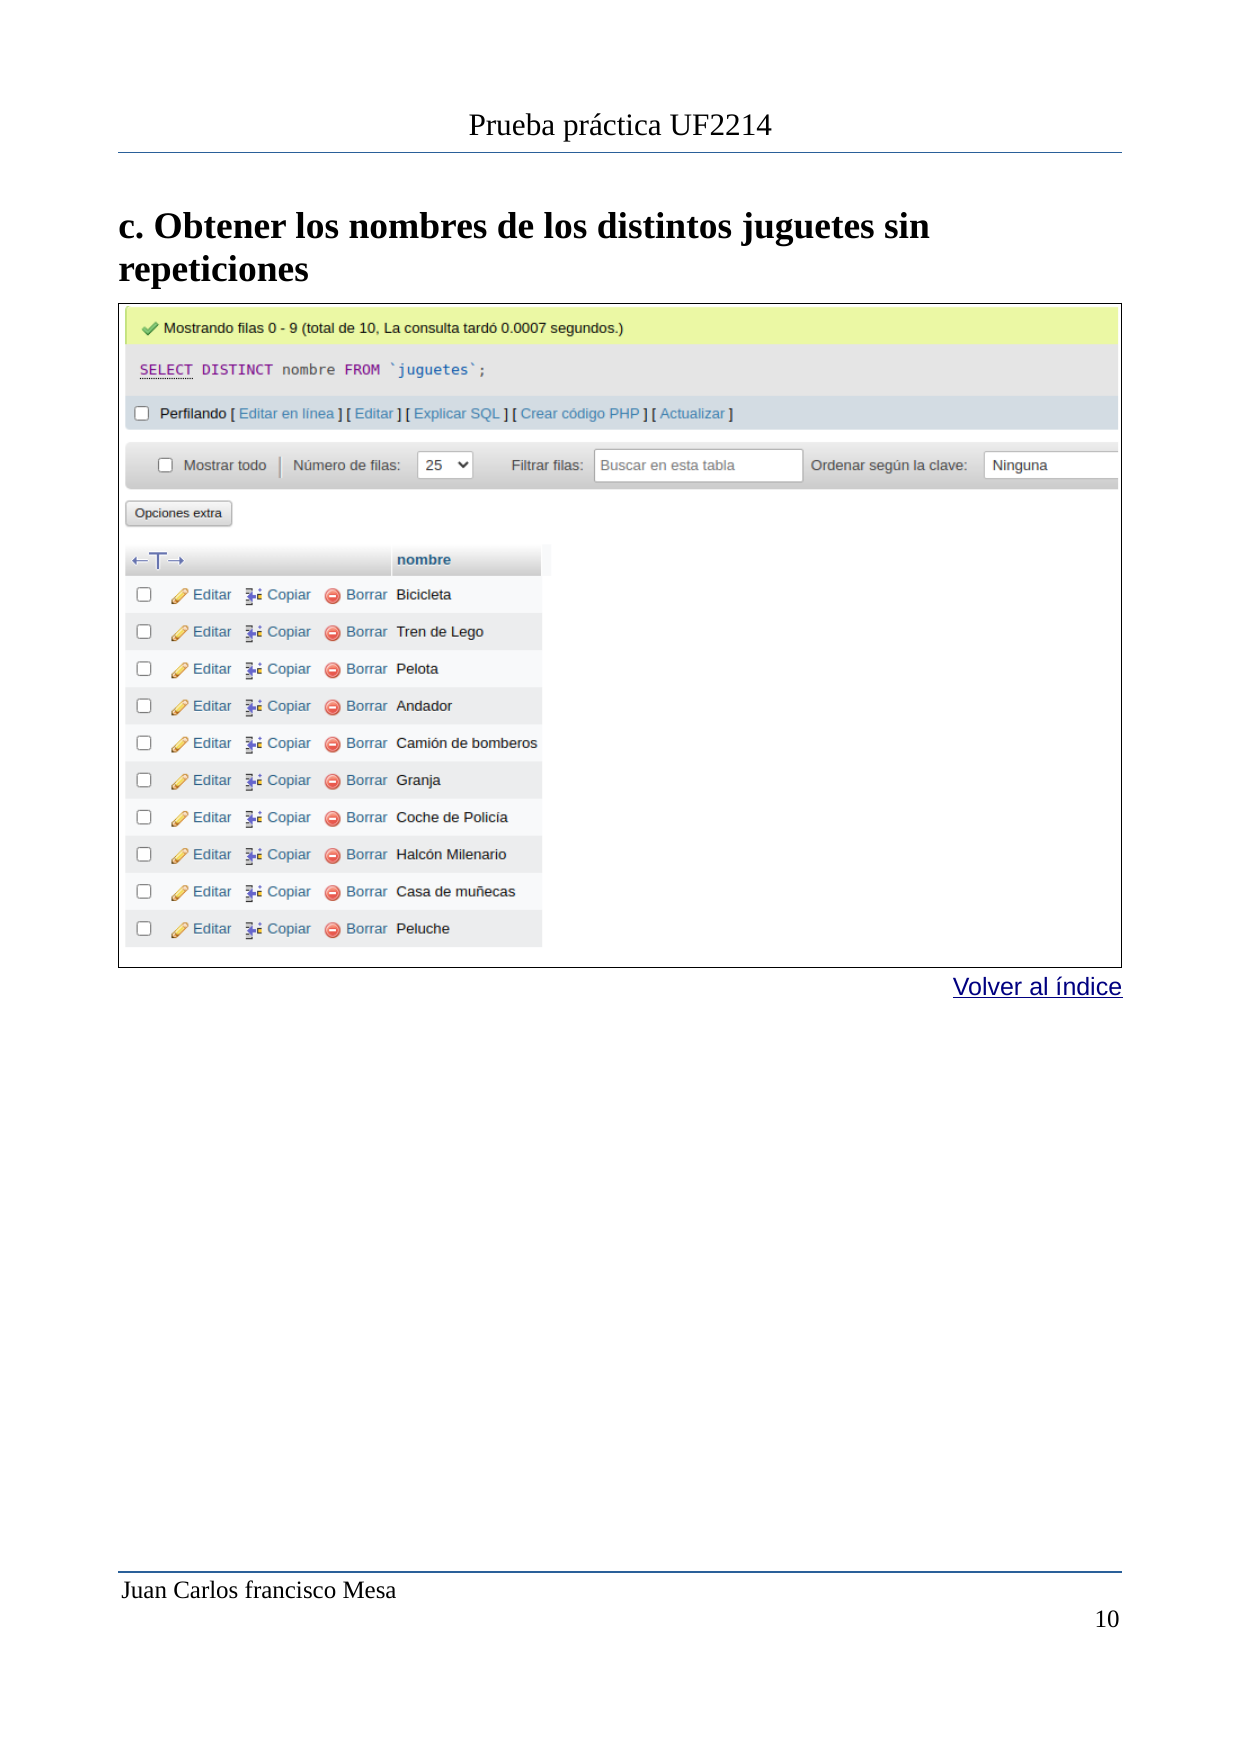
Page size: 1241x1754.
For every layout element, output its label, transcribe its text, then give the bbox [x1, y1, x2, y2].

subtitle c. Obtener los nombres de los distintos juguetes sin repeticiones [118, 204, 1122, 290]
text Volver al índice [118, 968, 1122, 1001]
text [119, 304, 1121, 967]
picture [122, 306, 1119, 964]
